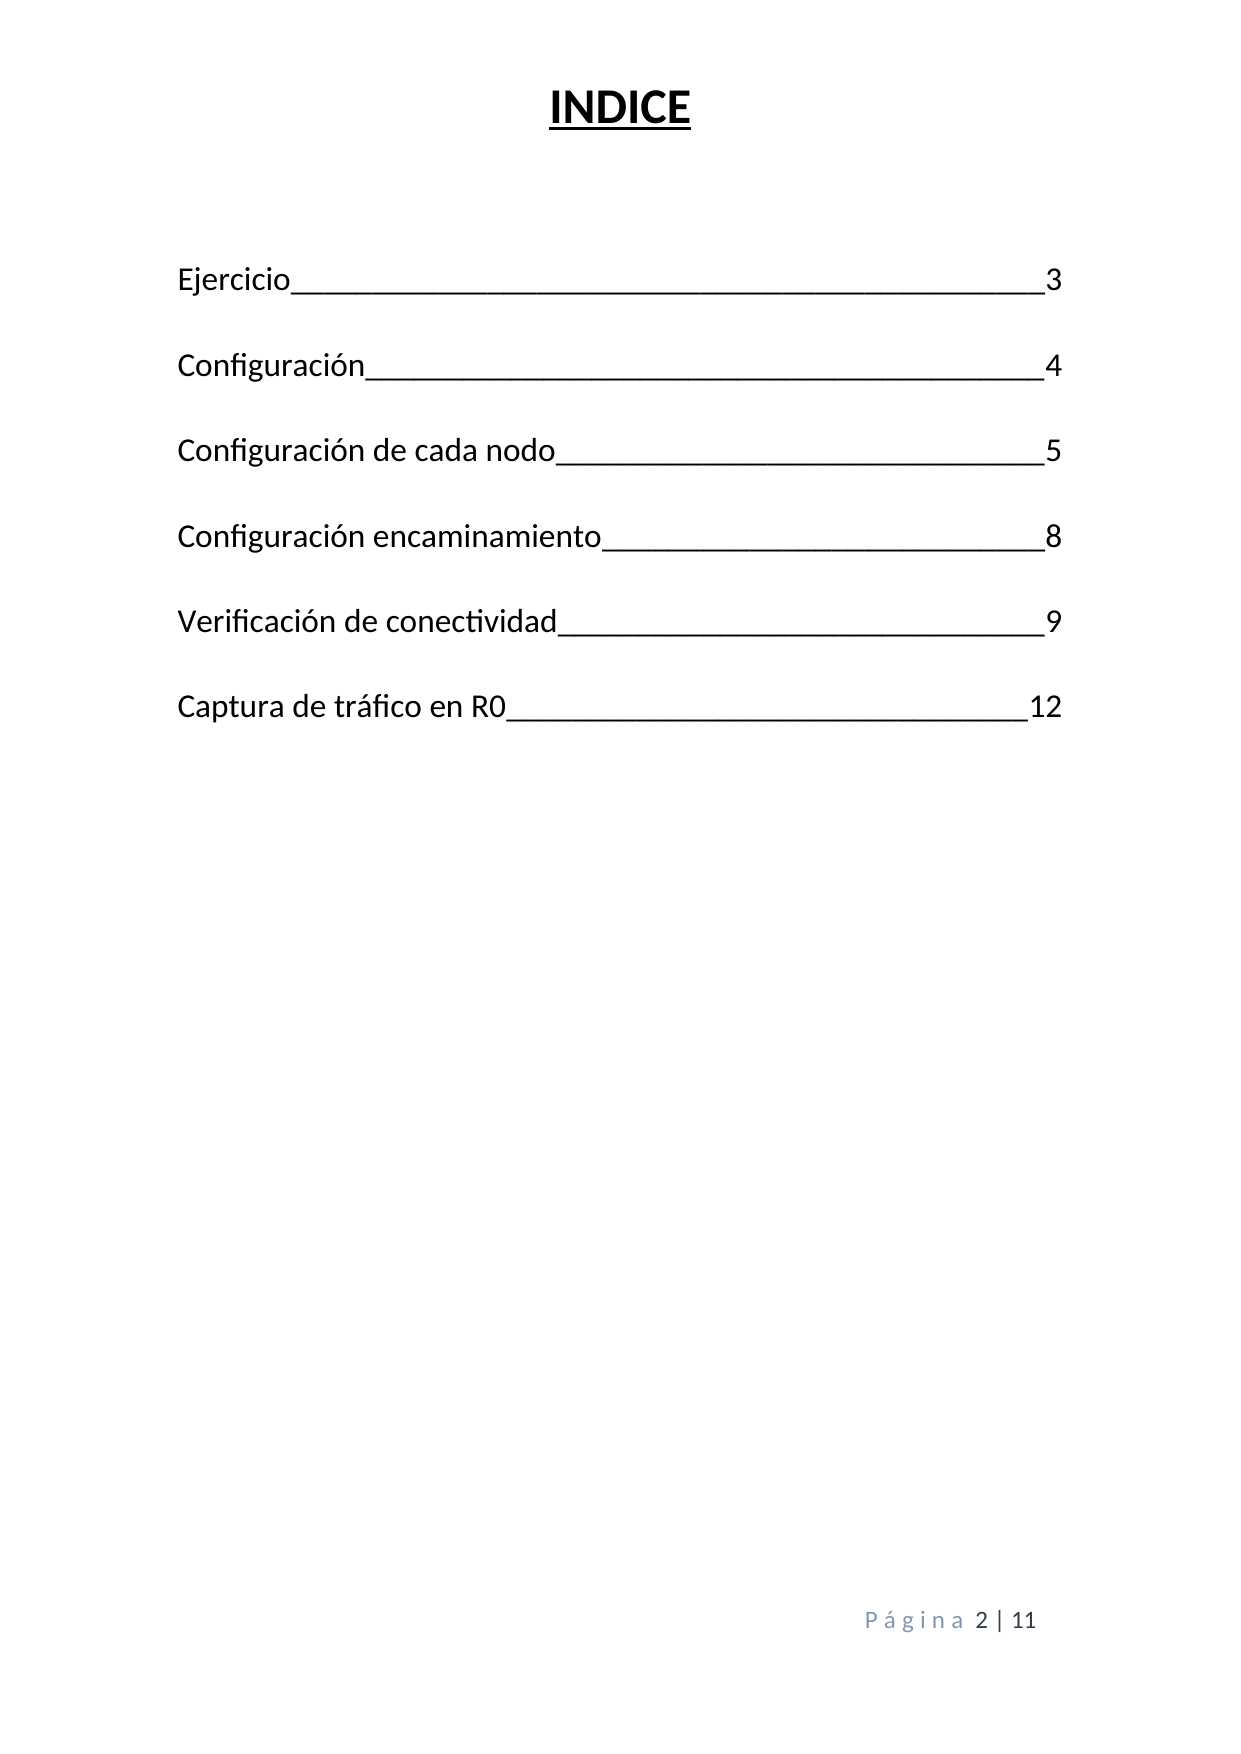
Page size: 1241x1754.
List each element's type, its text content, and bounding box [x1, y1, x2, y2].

text Verificación de conectividad 9 [177, 600, 1063, 641]
text Configuración de cada nodo 5 [177, 429, 1063, 470]
text Configuración encaminamiento 8 [177, 515, 1063, 555]
text Ejercicio 3 [177, 258, 1063, 299]
text INDICE [177, 75, 1063, 136]
text Captura de tráfico en R0 12 [177, 686, 1063, 726]
text Configuración 4 [177, 344, 1063, 384]
